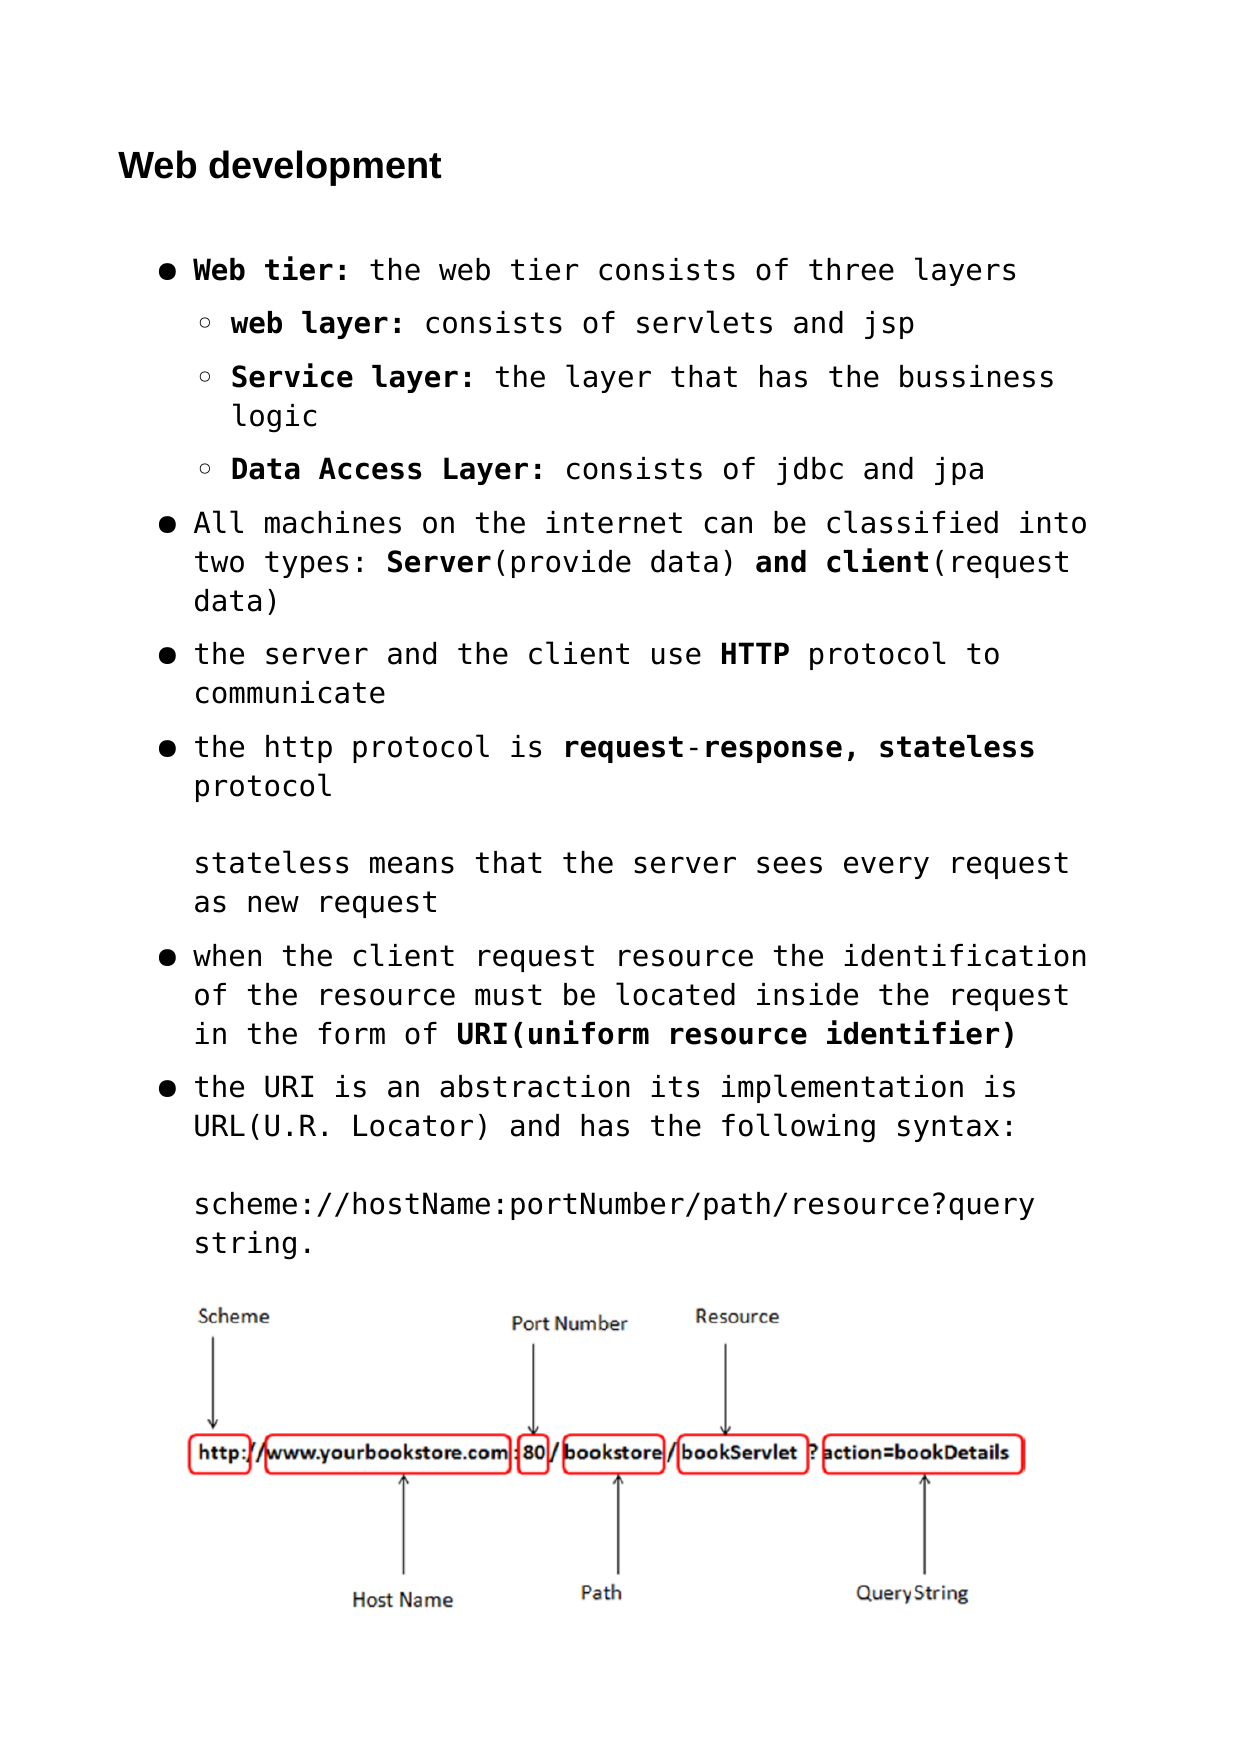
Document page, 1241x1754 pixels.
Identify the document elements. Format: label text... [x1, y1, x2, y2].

list the URI is an abstraction its implementation is URL(U.R. Locator) and has the following syntax: scheme://hostName:portNumber/path/resource?query string. [156, 1071, 1122, 1261]
list Web tier: the web tier consists of three layers [156, 253, 1122, 287]
list the server and the client use HTTP protocol to communicate [156, 637, 1122, 710]
list when the client request resource the identification of the resource must be located inside the request in the form of URI(uniform resource identifier) [156, 939, 1122, 1051]
list Service layer: the layer that has the bussiness logic [193, 360, 1122, 433]
list Data Access Layer: consists of jdbc and jpa [193, 452, 1122, 486]
picture [117, 1281, 1084, 1629]
subtitle Web development [118, 143, 1122, 187]
list All machines on the internet can be classified into two types: Server(provide data) and client(request data) [156, 506, 1122, 618]
list web layer: consists of servlets and jsp [193, 306, 1122, 340]
list the http protocol is request-response, stateless protocol stateless means that the server sees every request as new request [156, 730, 1122, 920]
